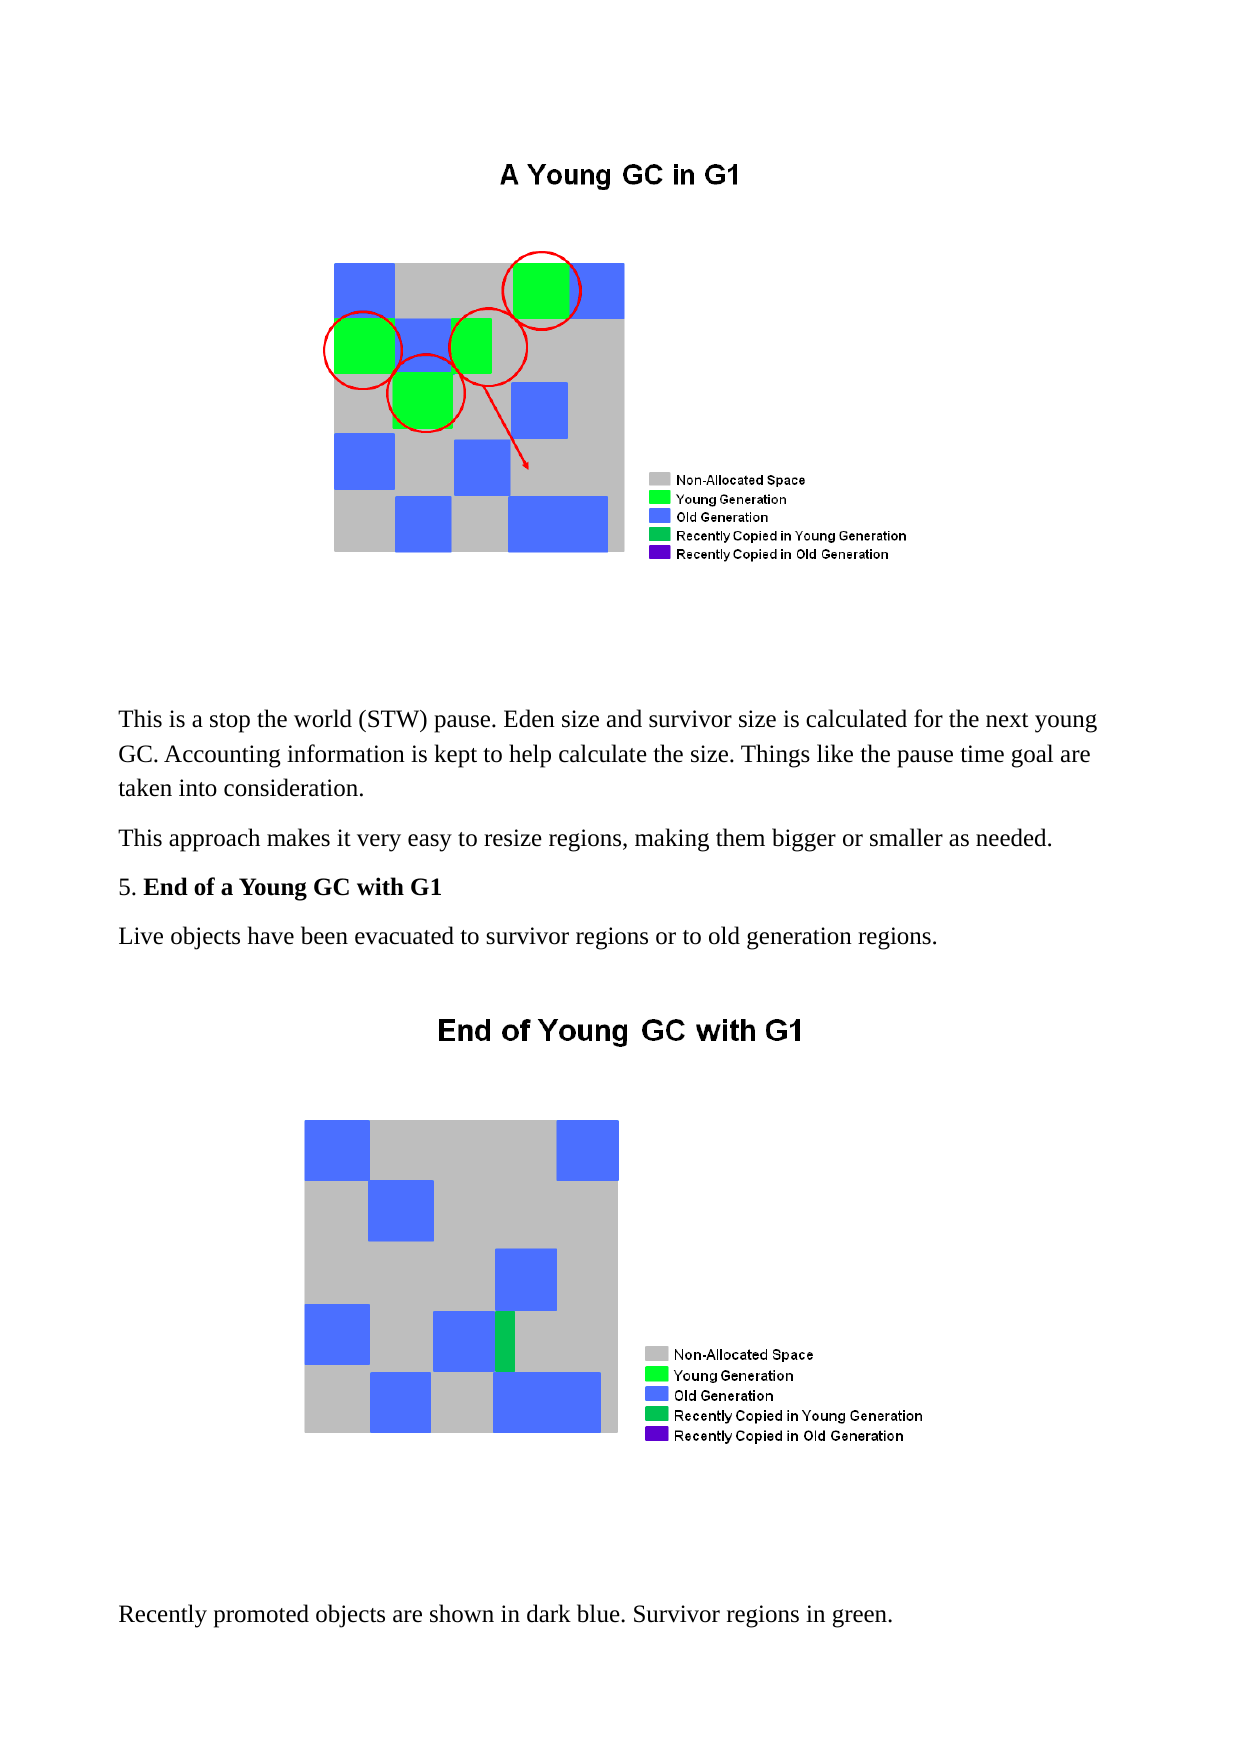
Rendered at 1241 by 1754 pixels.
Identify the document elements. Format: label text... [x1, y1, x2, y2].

text 5. End of a Young GC with G1 [118, 872, 1122, 900]
text Live objects have been evacuated to survivor regions or to old generation regions. [118, 921, 1122, 949]
picture [232, 118, 1008, 699]
text This approach makes it very easy to resize regions, making them bigger or smaller as needed. [118, 823, 1122, 851]
picture [200, 969, 1040, 1599]
text Recently promoted objects are shown in dark blue. Survivor regions in green. [118, 970, 1122, 1628]
text This is a stop the world (STW) pause. Eden size and survivor size is calculated for the next young GC. Accounting information is kept to help calculate the size. Things like the pause time goal are taken into consideration. [118, 118, 1122, 802]
